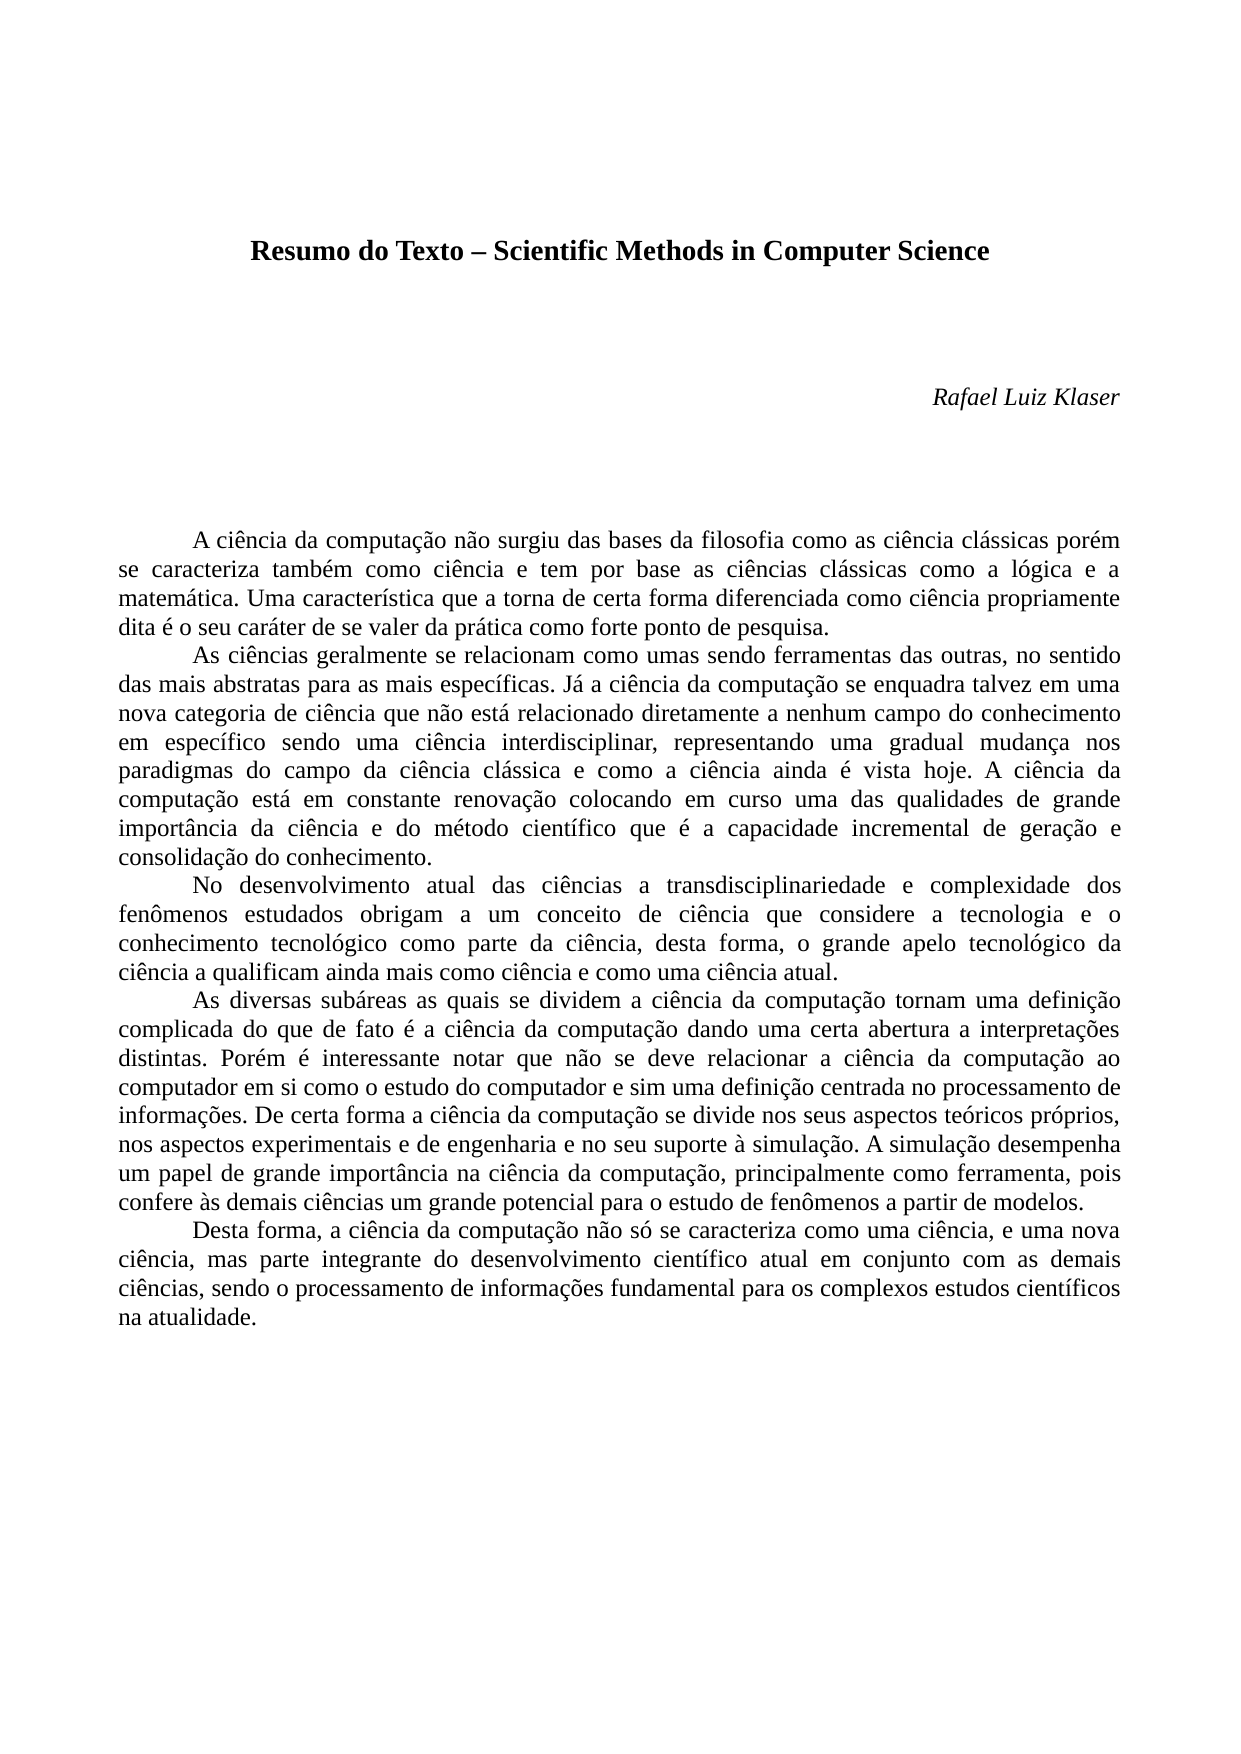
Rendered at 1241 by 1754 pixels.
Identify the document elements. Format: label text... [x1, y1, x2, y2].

text A ciência da computação não surgiu das bases da filosofia como as ciência clássicas porém se caracteriza também como ciência e tem por base as ciências clássicas como a lógica e a matemática. Uma característica que a torna de certa forma diferenciada como ciência propriamente dita é o seu caráter de se valer da prática como forte ponto de pesquisa. [118, 525, 1122, 640]
text Resumo do Texto – Scientific Methods in Computer Science [118, 233, 1122, 267]
text Rafael Luiz Klaser [118, 382, 1122, 410]
text As diversas subáreas as quais se dividem a ciência da computação tornam uma definição complicada do que de fato é a ciência da computação dando uma certa abertura a interpretações distintas. Porém é interessante notar que não se deve relacionar a ciência da computação ao computador em si como o estudo do computador e sim uma definição centrada no processamento de informações. De certa forma a ciência da computação se divide nos seus aspectos teóricos próprios, nos aspectos experimentais e de engenharia e no seu suporte à simulação. A simulação desempenha um papel de grande importância na ciência da computação, principalmente como ferramenta, pois confere às demais ciências um grande potencial para o estudo de fenômenos a partir de modelos. [118, 985, 1122, 1215]
text As ciências geralmente se relacionam como umas sendo ferramentas das outras, no sentido das mais abstratas para as mais específicas. Já a ciência da computação se enquadra talvez em uma nova categoria de ciência que não está relacionado diretamente a nenhum campo do conhecimento em específico sendo uma ciência interdisciplinar, representando uma gradual mudança nos paradigmas do campo da ciência clássica e como a ciência ainda é vista hoje. A ciência da computação está em constante renovação colocando em curso uma das qualidades de grande importância da ciência e do método científico que é a capacidade incremental de geração e consolidação do conhecimento. [118, 640, 1122, 870]
text No desenvolvimento atual das ciências a transdisciplinariedade e complexidade dos fenômenos estudados obrigam a um conceito de ciência que considere a tecnologia e o conhecimento tecnológico como parte da ciência, desta forma, o grande apelo tecnológico da ciência a qualificam ainda mais como ciência e como uma ciência atual. [118, 870, 1122, 985]
text Desta forma, a ciência da computação não só se caracteriza como uma ciência, e uma nova ciência, mas parte integrante do desenvolvimento científico atual em conjunto com as demais ciências, sendo o processamento de informações fundamental para os complexos estudos científicos na atualidade. [118, 1215, 1122, 1330]
